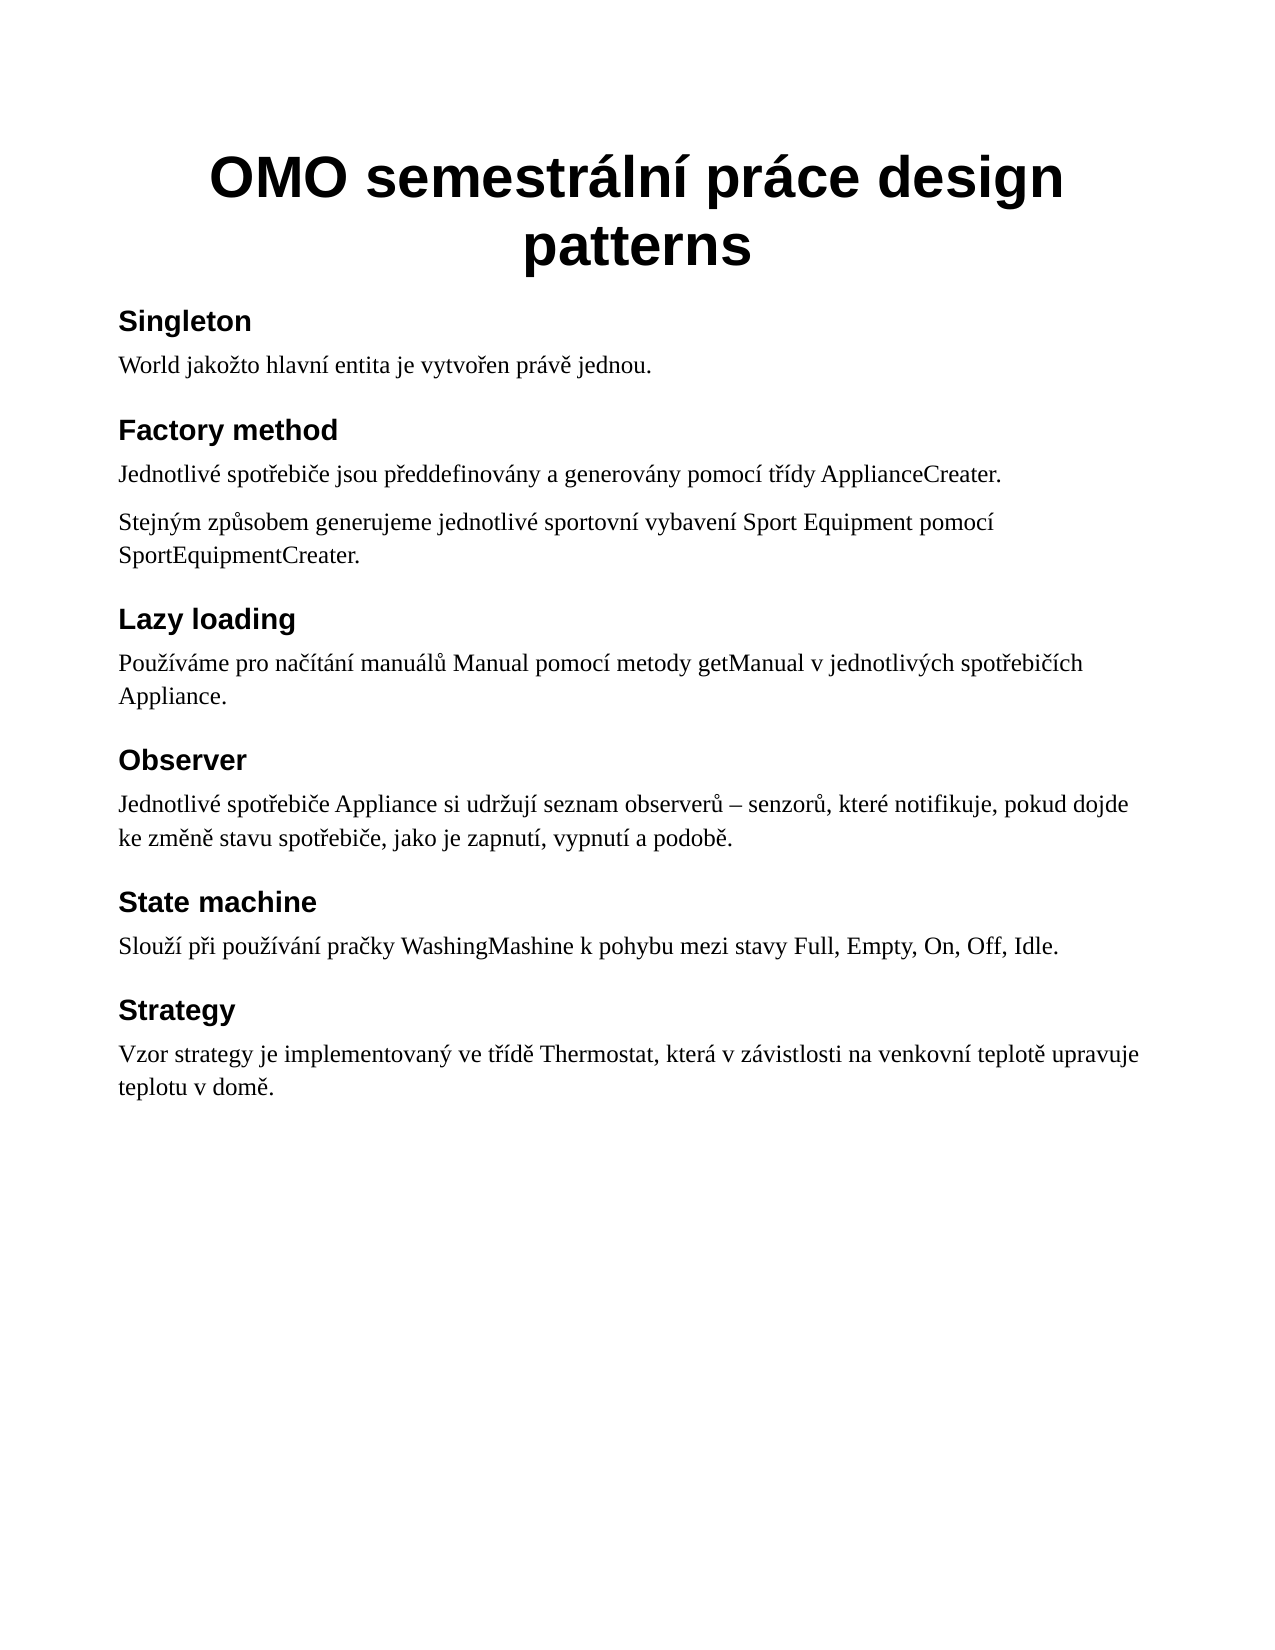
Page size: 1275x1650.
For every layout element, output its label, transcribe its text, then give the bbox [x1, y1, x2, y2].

text Stejným způsobem generujeme jednotlivé sportovní vybavení Sport Equipment pomocí SportEquipmentCreater. [118, 507, 1157, 568]
text Jednotlivé spotřebiče jsou předdefinovány a generovány pomocí třídy ApplianceCreater. [118, 459, 1157, 488]
subtitle Singleton [118, 304, 1157, 338]
text Používáme pro načítání manuálů Manual pomocí metody getManual v jednotlivých spotřebičích Appliance. [118, 648, 1157, 710]
text Vzor strategy je implementovaný ve třídě Thermostat, která v závistlosti na venkovní teplotě upravuje teplotu v domě. [118, 1039, 1157, 1101]
text Jednotlivé spotřebiče Appliance si udržují seznam observerů – senzorů, které notifikuje, pokud dojde ke změně stavu spotřebiče, jako je zapnutí, vypnutí a podobě. [118, 789, 1157, 851]
subtitle State machine [118, 885, 1157, 918]
title OMO semestrální práce design patterns [118, 143, 1157, 277]
subtitle Observer [118, 743, 1157, 777]
subtitle Strategy [118, 993, 1157, 1027]
text World jakožto hlavní entita je vytvořen právě jednou. [118, 351, 1157, 379]
text Slouží při používání pračky WashingMashine k pohybu mezi stavy Full, Empty, On, Off, Idle. [118, 931, 1157, 960]
subtitle Factory method [118, 413, 1157, 447]
subtitle Lazy loading [118, 602, 1157, 636]
